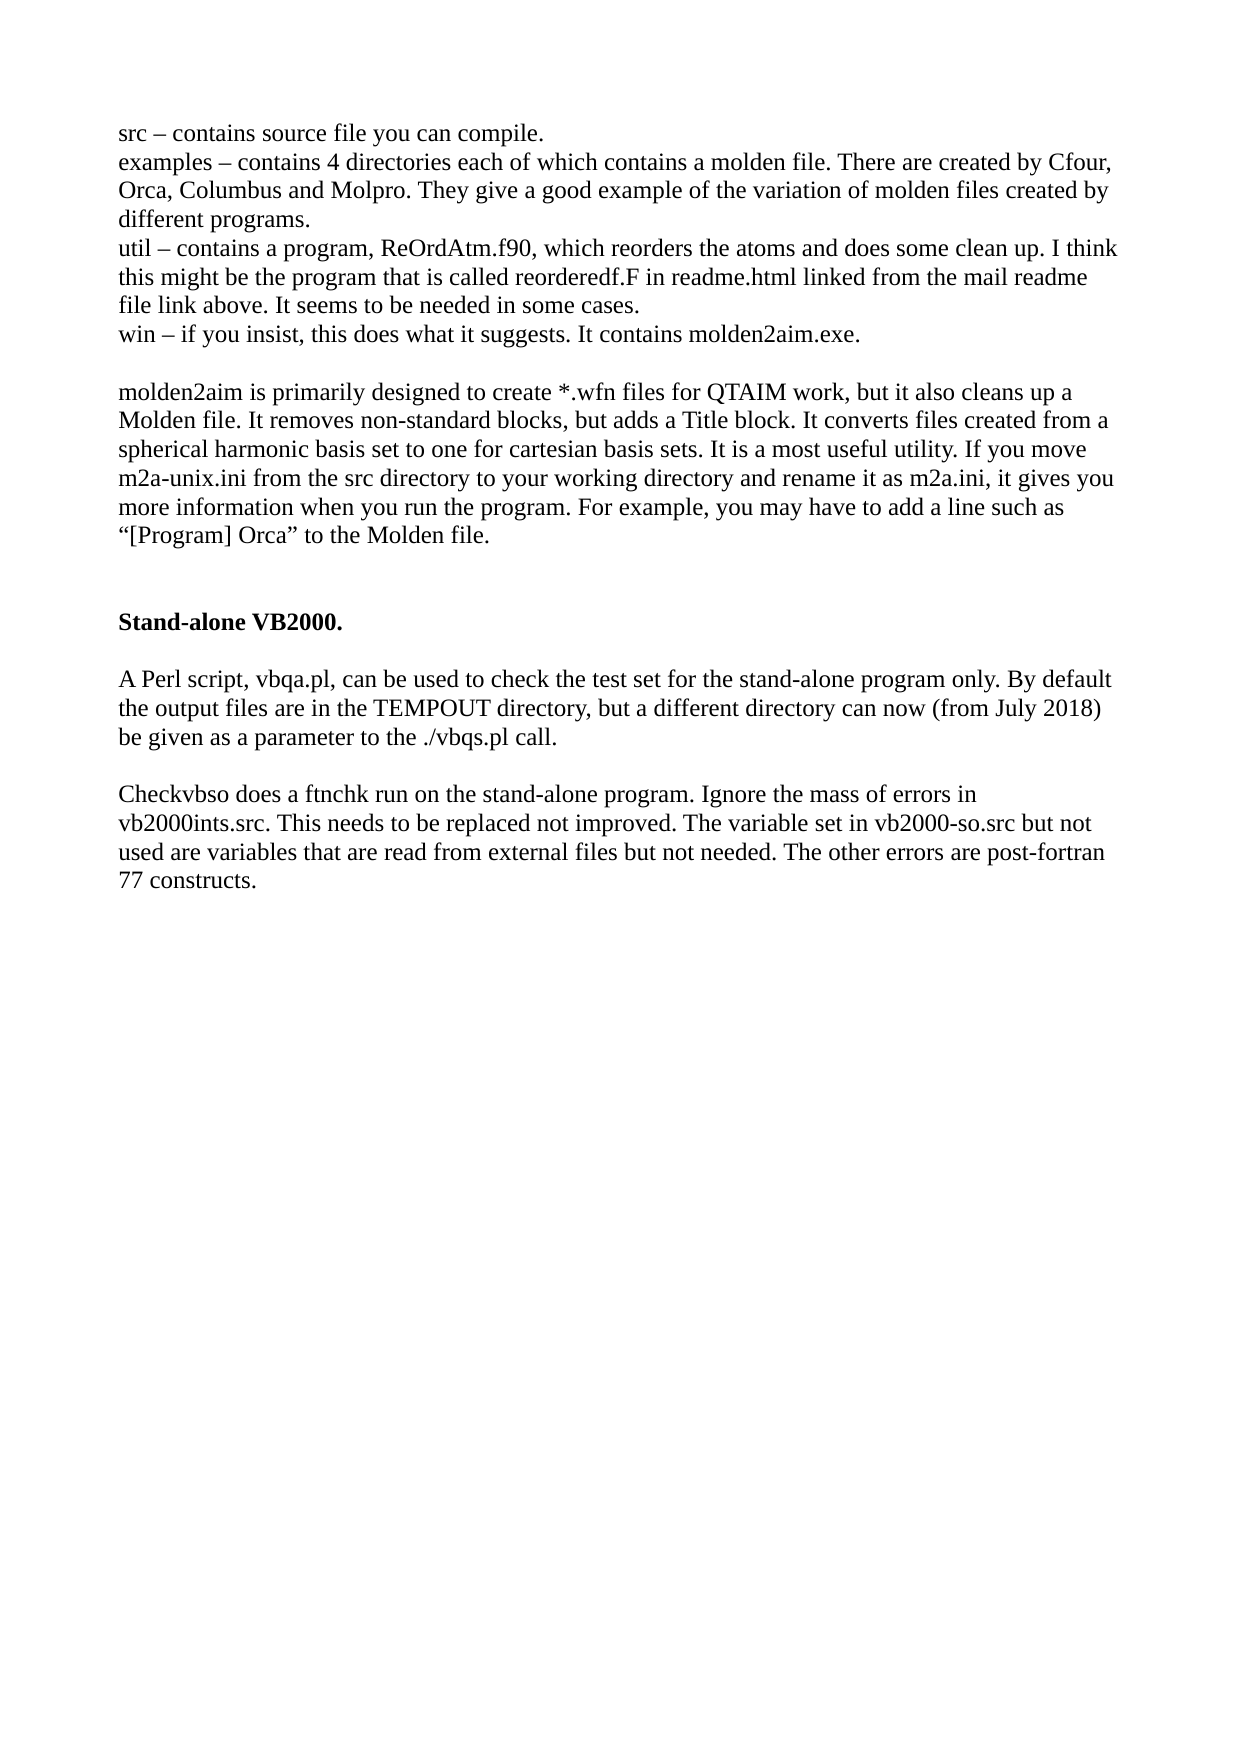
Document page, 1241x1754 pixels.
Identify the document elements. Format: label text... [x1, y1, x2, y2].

text examples – contains 4 directories each of which contains a molden file. There are created by Cfour, Orca, Columbus and Molpro. They give a good example of the variation of molden files created by different programs. [118, 147, 1122, 233]
text Checkvbso does a ftnchk run on the stand-alone program. Ignore the mass of errors in vb2000ints.src. This needs to be replaced not improved. The variable set in vb2000-so.src but not used are variables that are read from external files but not needed. The other errors are post-fortran 77 constructs. [118, 779, 1122, 894]
text A Perl script, vbqa.pl, can be used to check the test set for the stand-alone program only. By default the output files are in the TEMPOUT directory, but a different directory can now (from July 2018) be given as a parameter to the ./vbqs.pl call. [118, 664, 1122, 751]
text molden2aim is primarily designed to create *.wfn files for QTAIM work, but it also cleans up a Molden file. It removes non-standard blocks, but adds a Title block. It converts files created from a spherical harmonic basis set to one for cartesian basis sets. It is a most useful utility. If you move m2a-unix.ini from the src directory to your working directory and rename it as m2a.ini, it gives you more information when you run the program. For example, you may have to add a line such as “[Program] Orca” to the Molden file. [118, 377, 1122, 549]
text src – contains source file you can compile. [118, 118, 1122, 147]
text Stand-alone VB2000. [118, 607, 1122, 636]
text win – if you insist, this does what it suggests. It contains molden2aim.exe. [118, 319, 1122, 348]
text util – contains a program, ReOrdAtm.f90, which reorders the atoms and does some clean up. I think this might be the program that is called reorderedf.F in readme.html linked from the mail readme file link above. It seems to be needed in some cases. [118, 233, 1122, 319]
